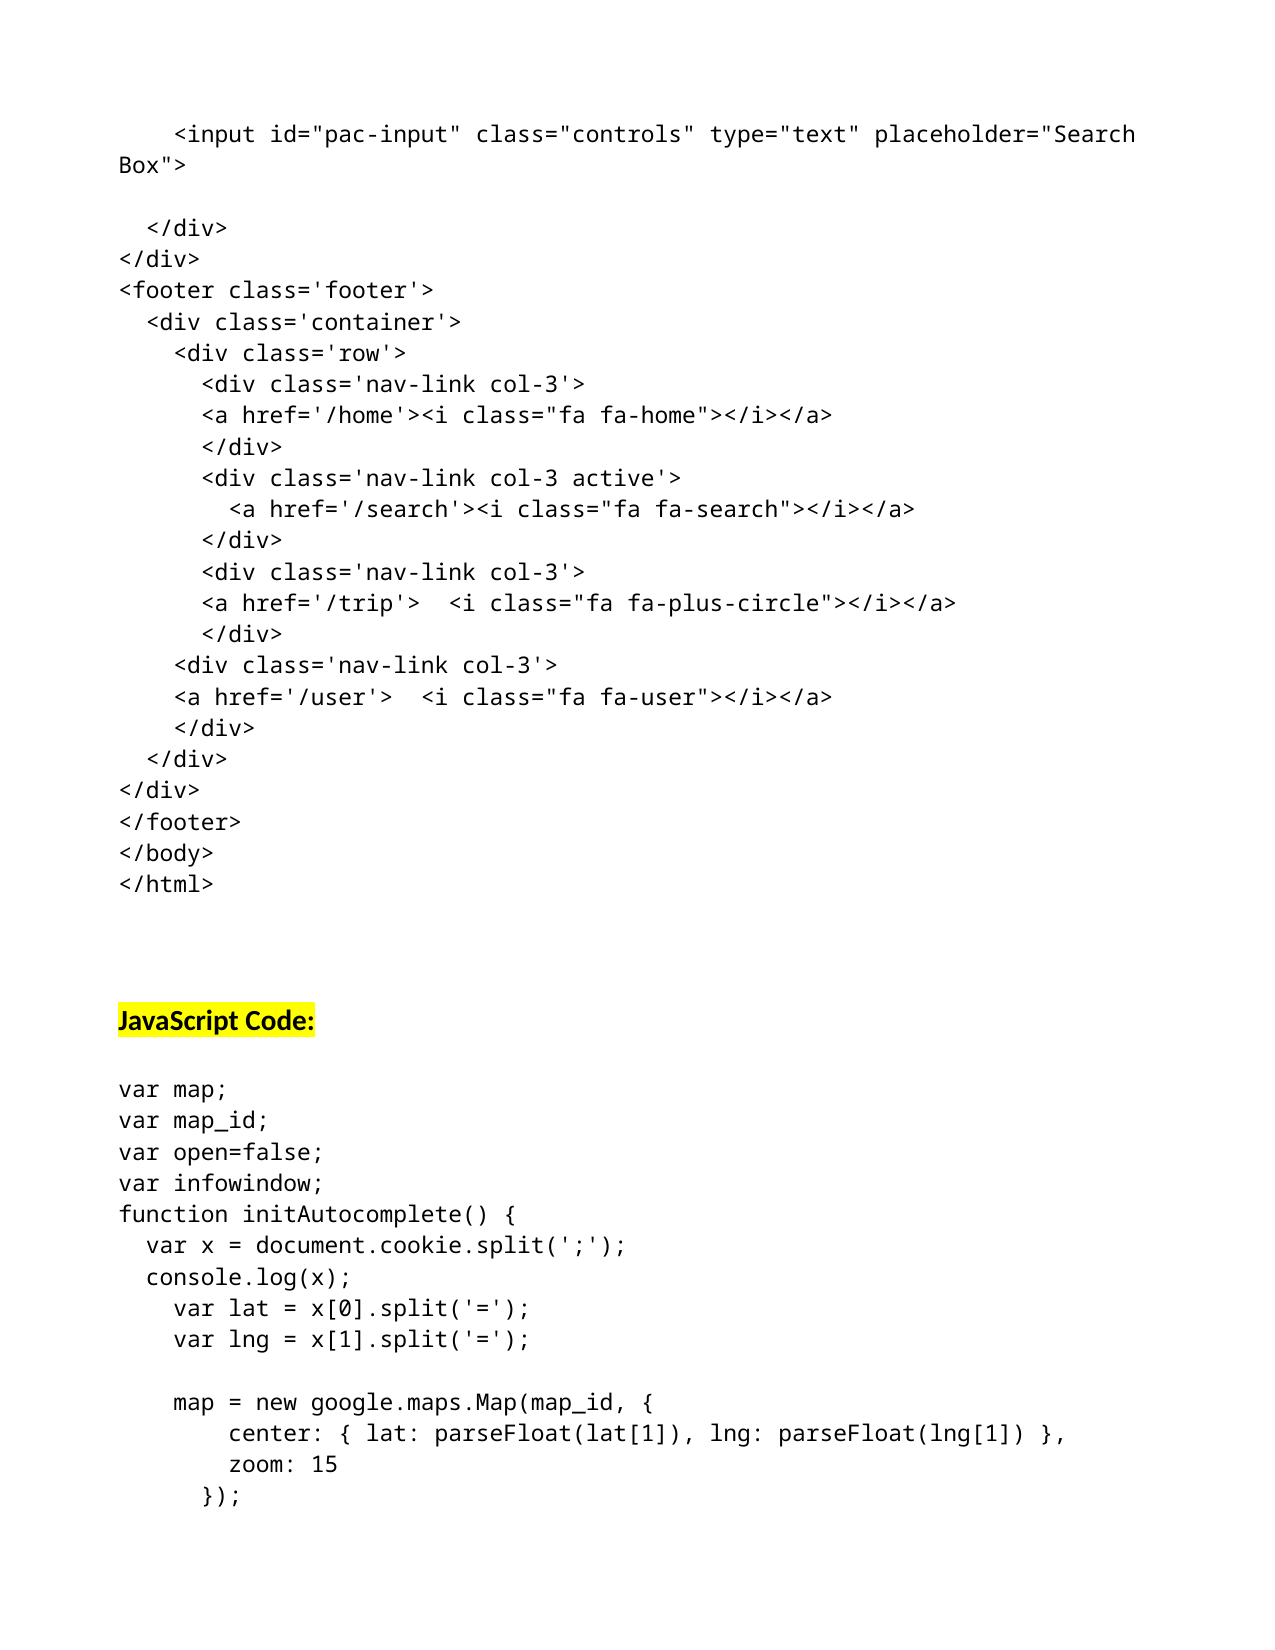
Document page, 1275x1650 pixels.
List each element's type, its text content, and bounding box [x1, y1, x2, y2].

text <input id="pac-input" class="controls" type="text" placeholder="Search Box"> [118, 118, 1157, 181]
text </div> [118, 212, 1157, 243]
text <div class='container'> [118, 306, 1157, 337]
text </html> [118, 868, 1157, 899]
text <div class='nav-link col-3'> [118, 556, 1157, 587]
text }); [118, 1479, 1157, 1511]
text var map_id; [118, 1104, 1157, 1136]
text var lng = x[1].split('='); [118, 1323, 1157, 1354]
text var lat = x[0].split('='); [118, 1292, 1157, 1323]
text <div class='nav-link col-3'> [118, 368, 1157, 399]
text <div class='nav-link col-3 active'> [118, 462, 1157, 493]
text var infowindow; [118, 1167, 1157, 1198]
text </body> [118, 837, 1157, 868]
text JavaScript Code: [118, 1002, 1157, 1037]
text console.log(x); [118, 1261, 1157, 1292]
text </div> [118, 431, 1157, 462]
text </div> [118, 618, 1157, 649]
text </div> [118, 712, 1157, 743]
text <a href='/home'><i class="fa fa-home"></i></a> [118, 399, 1157, 431]
text </footer> [118, 806, 1157, 837]
text <div class='nav-link col-3'> [118, 649, 1157, 681]
text </div> [118, 774, 1157, 806]
text var open=false; [118, 1136, 1157, 1167]
text center: { lat: parseFloat(lat[1]), lng: parseFloat(lng[1]) }, [118, 1417, 1157, 1448]
text <a href='/search'><i class="fa fa-search"></i></a> [118, 493, 1157, 524]
text <div class='row'> [118, 337, 1157, 368]
text </div> [118, 524, 1157, 556]
text var x = document.cookie.split(';'); [118, 1229, 1157, 1261]
text </div> [118, 243, 1157, 274]
text map = new google.maps.Map(map_id, { [118, 1386, 1157, 1417]
text function initAutocomplete() { [118, 1198, 1157, 1229]
text zoom: 15 [118, 1448, 1157, 1479]
text </div> [118, 743, 1157, 774]
text var map; [118, 1073, 1157, 1104]
text <a href='/trip'> <i class="fa fa-plus-circle"></i></a> [118, 587, 1157, 618]
text <a href='/user'> <i class="fa fa-user"></i></a> [118, 681, 1157, 712]
text <footer class='footer'> [118, 274, 1157, 306]
